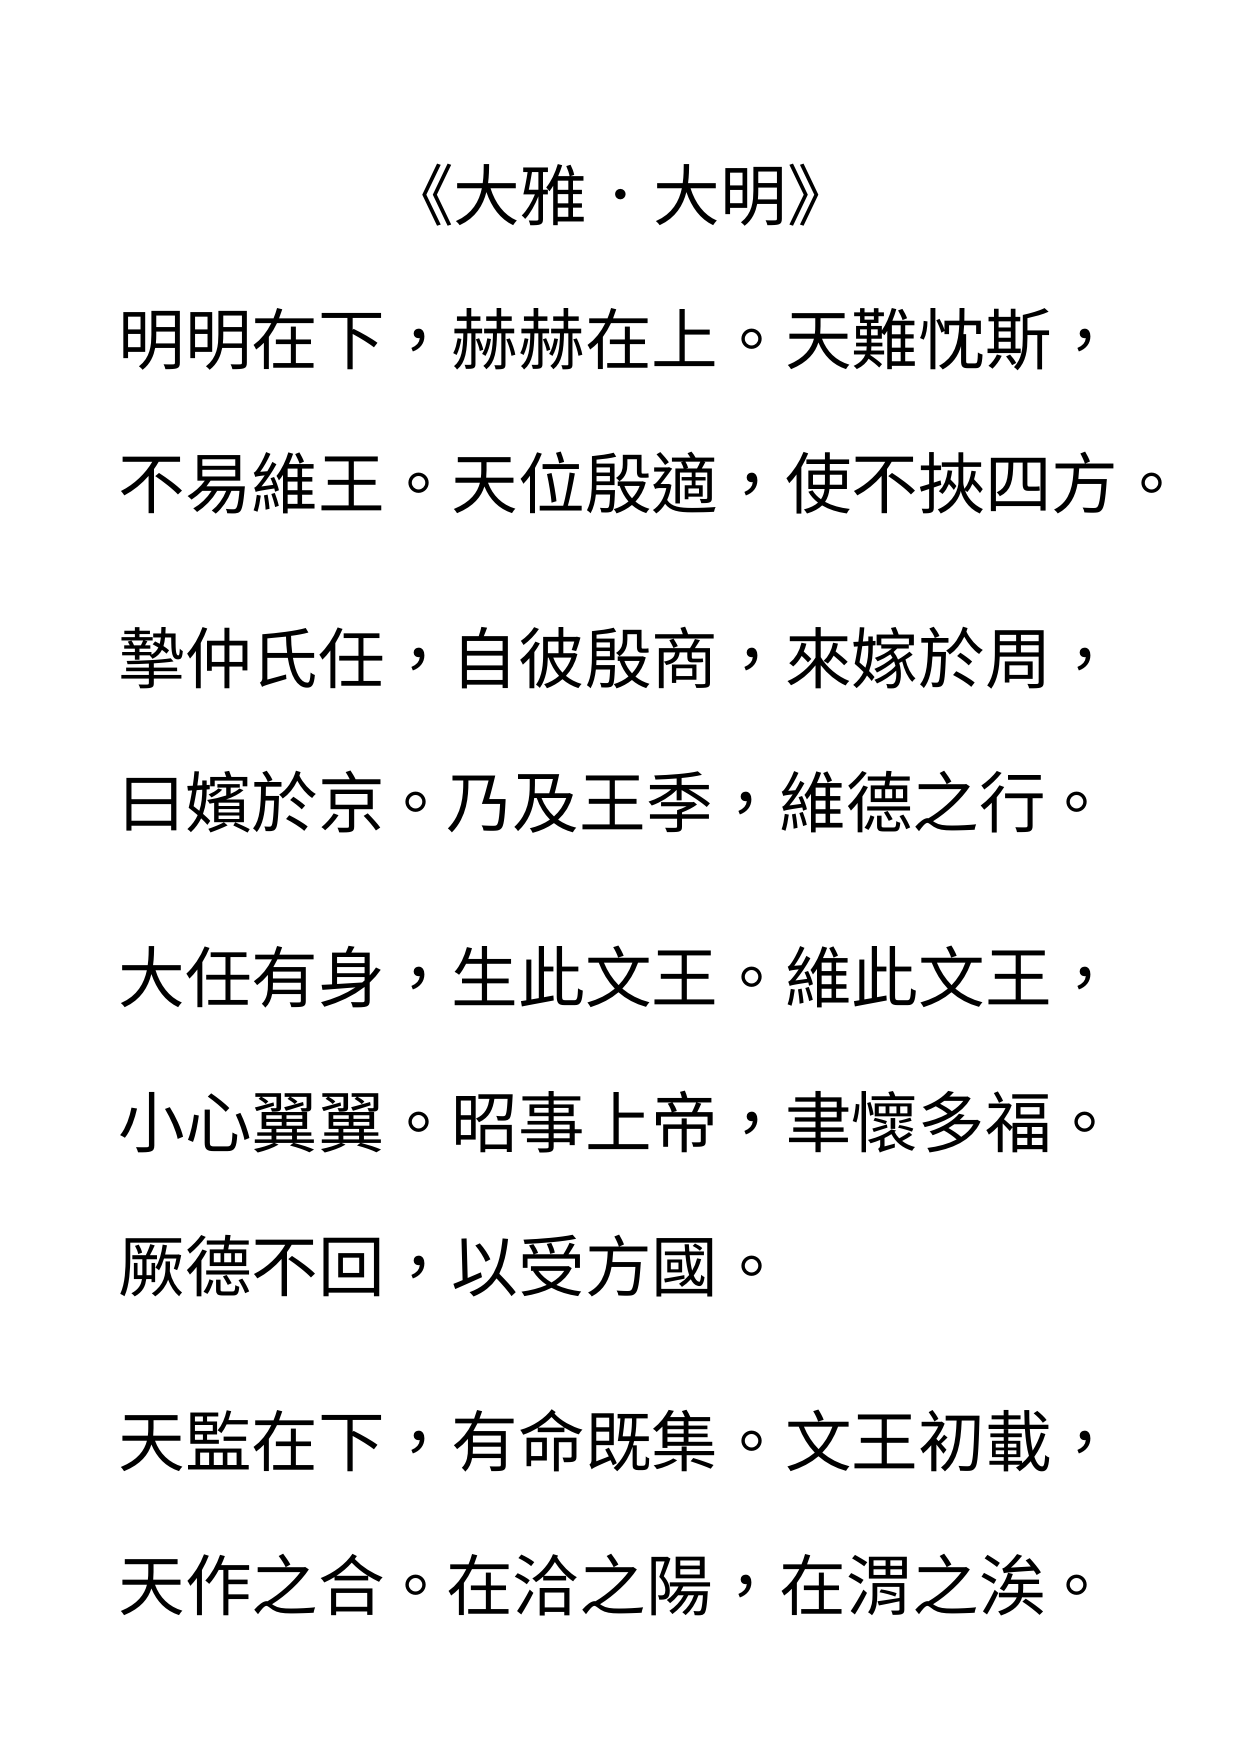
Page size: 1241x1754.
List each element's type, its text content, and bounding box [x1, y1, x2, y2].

subtitle 《大雅．大明》 [118, 143, 1122, 239]
text 摯仲氏任，自彼殷商，來嫁於周，曰嬪於京。乃及王季，維德之行。 [118, 606, 1122, 847]
text 大任有身，生此文王。維此文王，小心翼翼。昭事上帝，聿懷多福。厥德不回，以受方國。 [118, 925, 1122, 1311]
text 天監在下，有命既集。文王初載，天作之合。在洽之陽，在渭之涘。 [118, 1389, 1122, 1630]
text 明明在下，赫赫在上。天難忱斯，不易維王。天位殷適，使不挾四方。 [118, 287, 1122, 528]
